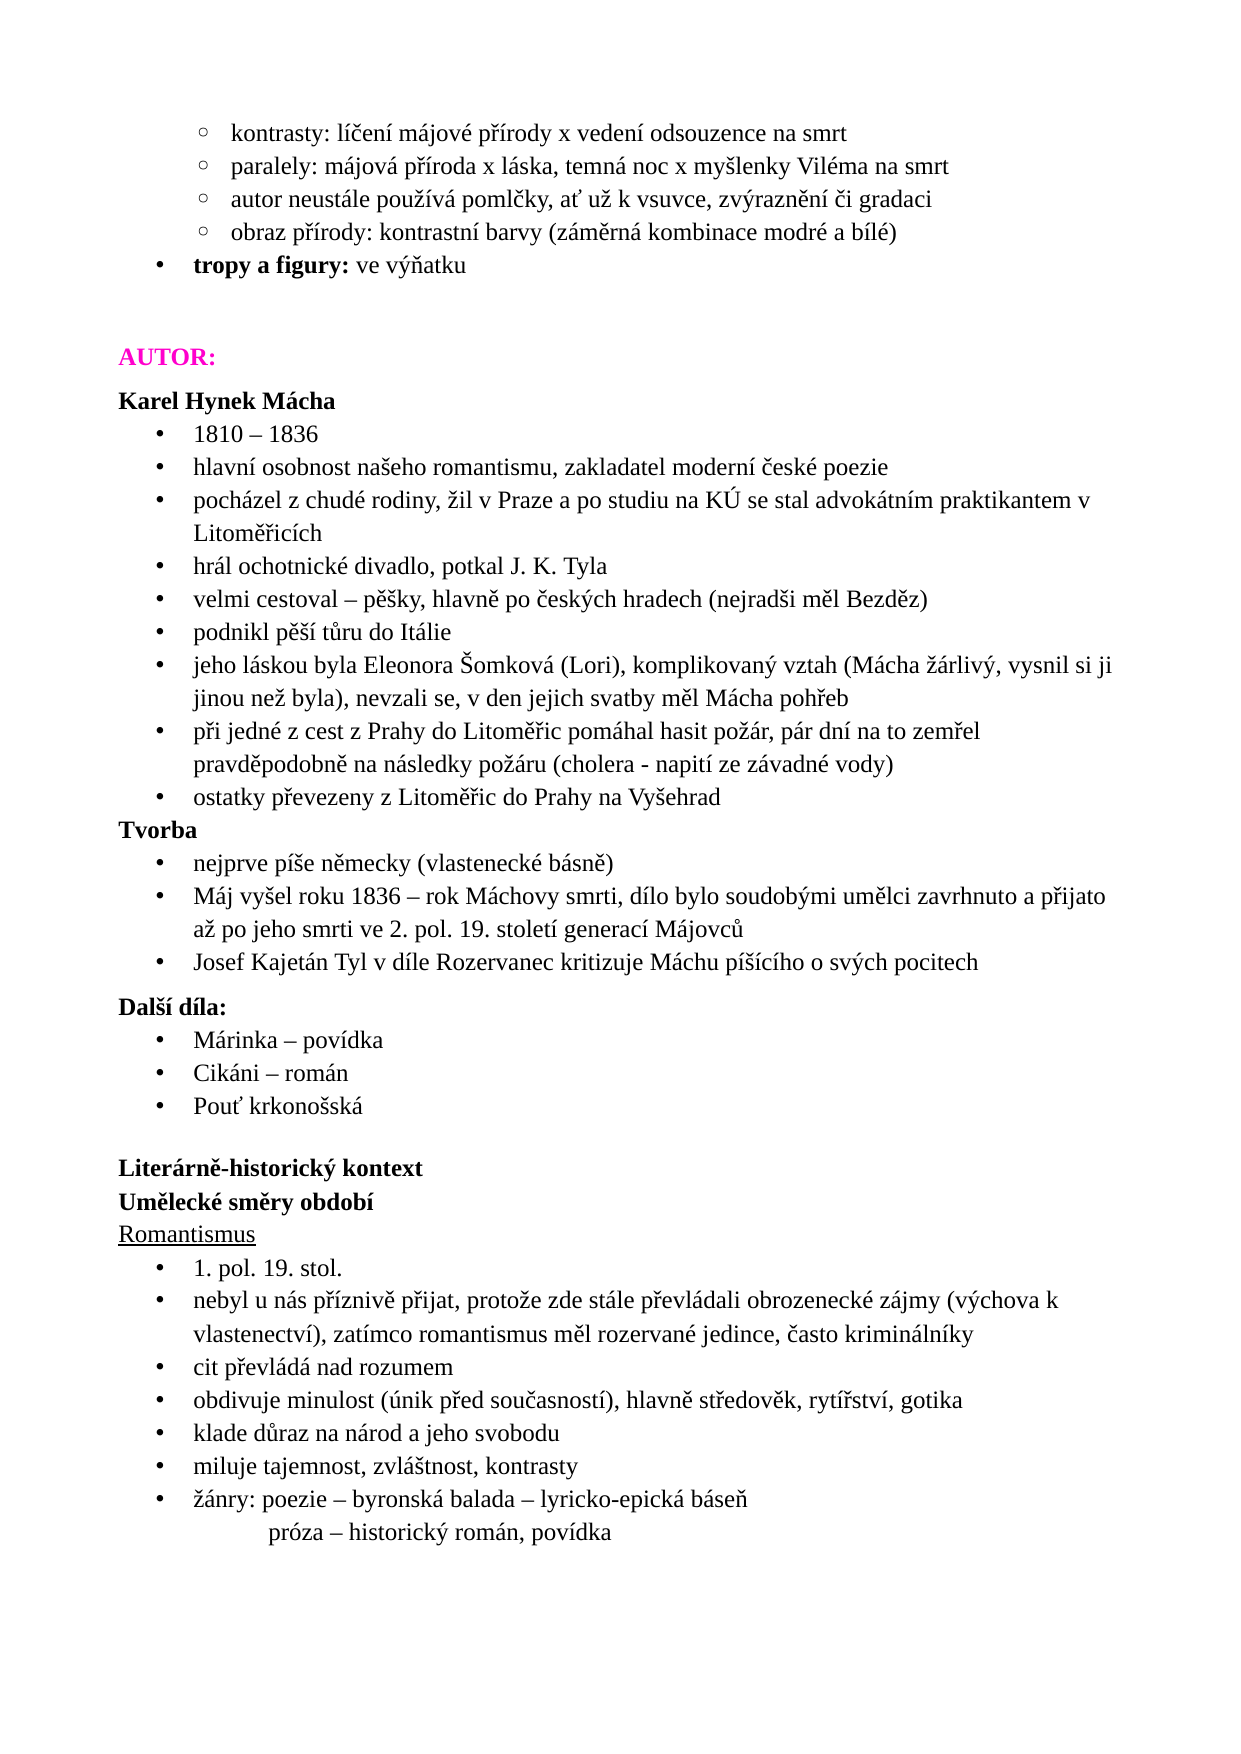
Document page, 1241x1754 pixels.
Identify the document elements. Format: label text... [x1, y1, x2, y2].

list pocházel z chudé rodiny, žil v Praze a po studiu na KÚ se stal advokátním praktikantem v Litoměřicích [156, 485, 1122, 547]
text Karel Hynek Mácha [118, 386, 1122, 414]
list jeho láskou byla Eleonora Šomková (Lori), komplikovaný vztah (Mácha žárlivý, vysnil si ji jinou než byla), nevzali se, v den jejich svatby měl Mácha pohřeb [156, 650, 1122, 712]
text Romantismus [118, 1219, 1122, 1248]
list hrál ochotnické divadlo, potkal J. K. Tyla [156, 551, 1122, 580]
list 1. pol. 19. stol. [156, 1253, 1122, 1281]
text Literárně-historický kontext [118, 1153, 1122, 1182]
list klade důraz na národ a jeho svobodu [156, 1418, 1122, 1446]
list autor neustále používá pomlčky, ať už k vsuvce, zvýraznění či gradaci [193, 184, 1122, 213]
list žánry: poezie – byronská balada – lyricko-epická báseň [156, 1484, 1122, 1512]
list Pouť krkonošská [156, 1091, 1122, 1120]
list tropy a figury: ve výňatku [156, 250, 1122, 279]
list miluje tajemnost, zvláštnost, kontrasty [156, 1451, 1122, 1479]
list paralely: májová příroda x láska, temná noc x myšlenky Viléma na smrt [193, 151, 1122, 180]
text AUTOR: [118, 342, 1122, 371]
list hlavní osobnost našeho romantismu, zakladatel moderní české poezie [156, 452, 1122, 481]
text Umělecké směry období [118, 1187, 1122, 1215]
list Josef Kajetán Tyl v díle Rozervanec kritizuje Máchu píšícího o svých pocitech [156, 947, 1122, 976]
list próza – historický román, povídka [231, 1517, 1122, 1546]
list kontrasty: líčení májové přírody x vedení odsouzence na smrt [193, 118, 1122, 147]
list nejprve píše německy (vlastenecké básně) [156, 848, 1122, 877]
list cit převládá nad rozumem [156, 1352, 1122, 1380]
list Cikáni – román [156, 1058, 1122, 1087]
list ostatky převezeny z Litoměřic do Prahy na Vyšehrad [156, 782, 1122, 811]
list 1810 – 1836 [156, 419, 1122, 448]
list obraz přírody: kontrastní barvy (záměrná kombinace modré a bílé) [193, 217, 1122, 246]
list Máj vyšel roku 1836 – rok Máchovy smrti, dílo bylo soudobými umělci zavrhnuto a přijato až po jeho smrti ve 2. pol. 19. století generací Májovců [156, 881, 1122, 943]
list při jedné z cest z Prahy do Litoměřic pomáhal hasit požár, pár dní na to zemřel pravděpodobně na následky požáru (cholera - napití ze závadné vody) [156, 716, 1122, 778]
list obdivuje minulost (únik před současností), hlavně středověk, rytířství, gotika [156, 1385, 1122, 1413]
text Tvorba [118, 815, 1122, 844]
list nebyl u nás příznivě přijat, protože zde stále převládali obrozenecké zájmy (výchova k vlastenectví), zatímco romantismus měl rozervané jedince, často kriminálníky [156, 1286, 1122, 1347]
list velmi cestoval – pěšky, hlavně po českých hradech (nejradši měl Bezděz) [156, 584, 1122, 613]
list Márinka – povídka [156, 1025, 1122, 1054]
text Další díla: [118, 992, 1122, 1021]
list podnikl pěší tůru do Itálie [156, 617, 1122, 646]
